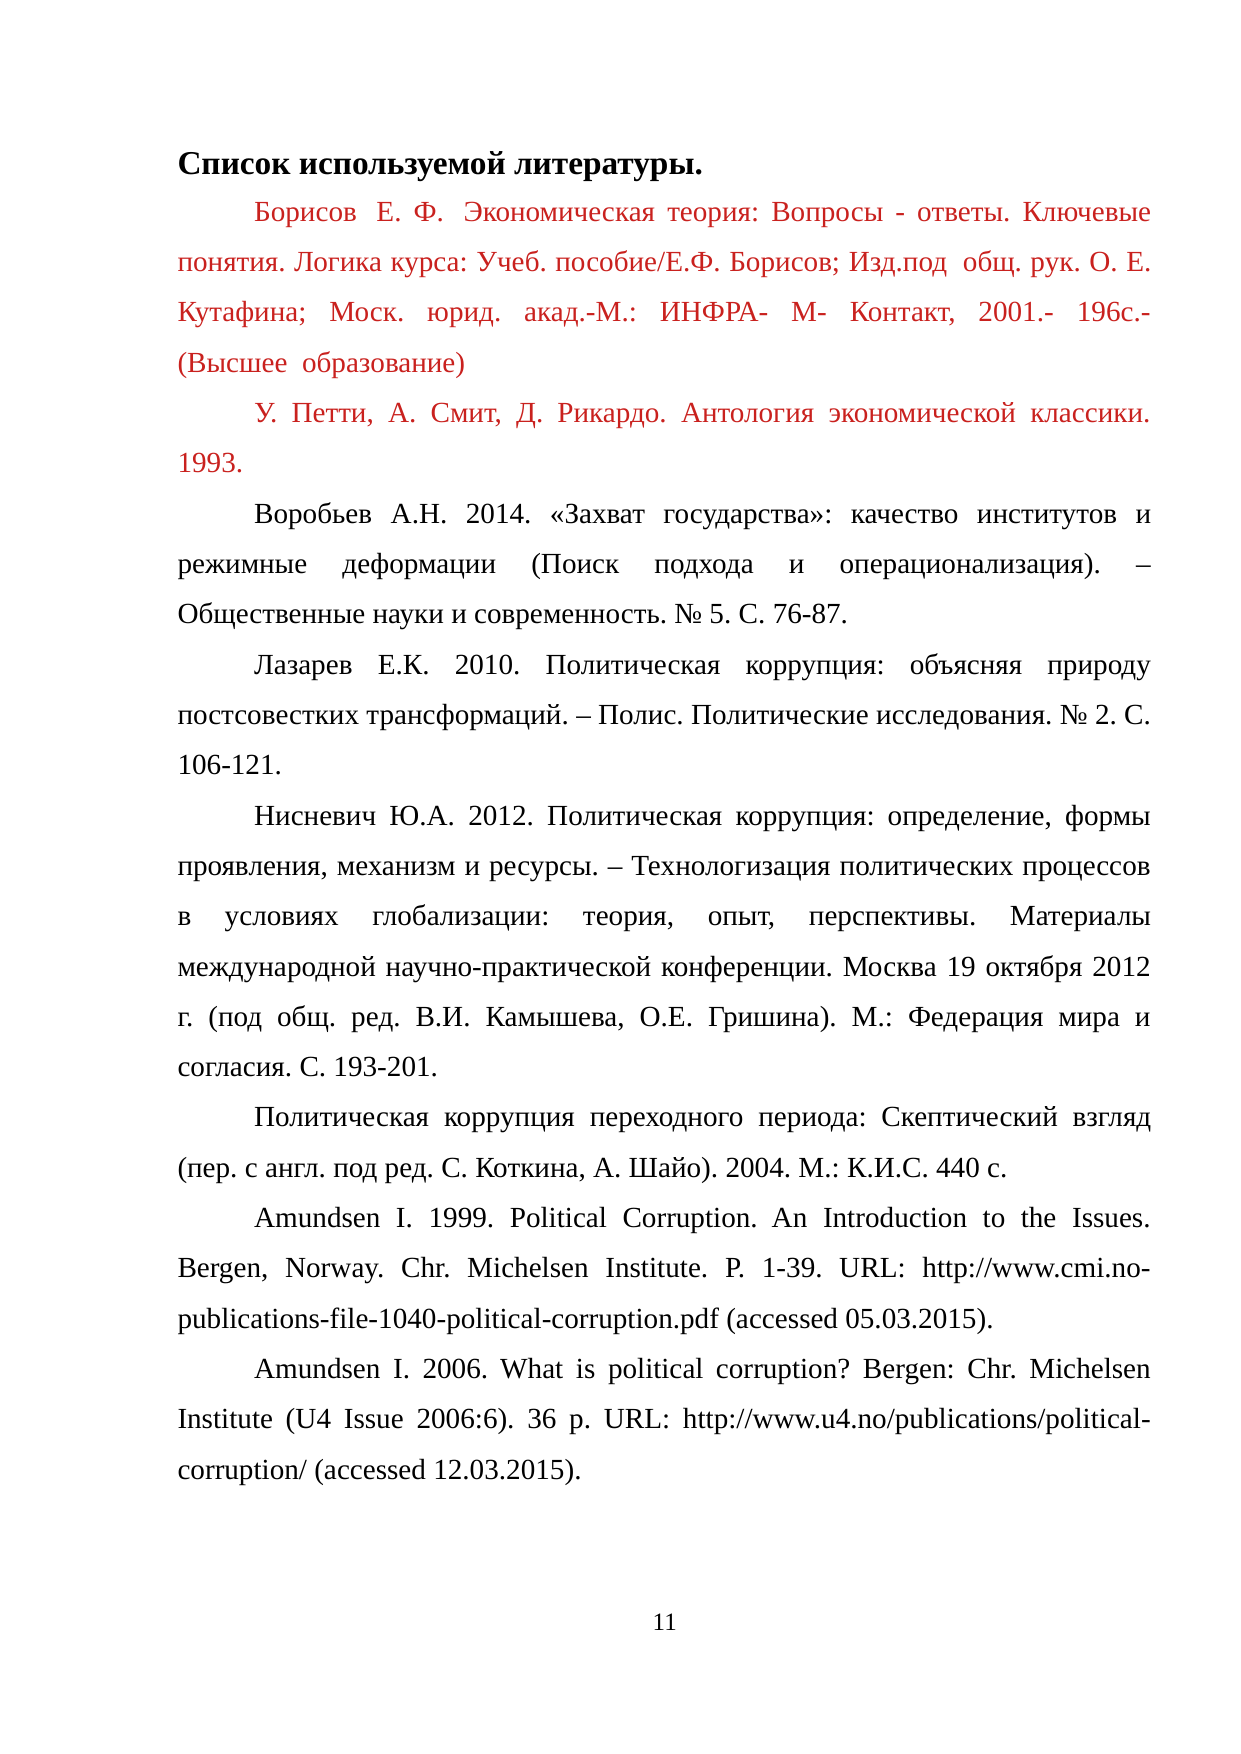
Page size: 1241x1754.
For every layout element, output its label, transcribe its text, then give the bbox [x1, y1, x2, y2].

subtitle Список используемой литературы. [177, 143, 1152, 181]
text Нисневич Ю.А. 2012. Политическая коррупция: определение, формы проявления, механизм и ресурсы. – Технологизация политических процессов в условиях глобализации: теория, опыт, перспективы. Материалы международной научно-практической конференции. Москва 19 октября 2012 г. (под общ. ред. В.И. Камышева, О.Е. Гришина). М.: Федерация мира и согласия. С. 193-201. [177, 798, 1152, 1083]
text Amundsen I. 1999. Political Corruption. An Introduction to the Issues. Bergen, Norway. Chr. Michelsen Institute. P. 1-39. URL: http://www.cmi.no-publications-file-1040-political-corruption.pdf (accessed 05.03.2015). [177, 1200, 1152, 1334]
text Борисов Е. Ф. Экономическая теория: Вопросы - ответы. Ключевые понятия. Логика курса: Учеб. пособие/Е.Ф. Борисов; Изд.под общ. рук. О. Е. Кутафина; Моск. юрид. акад.-М.: ИНФРА- М- Контакт, 2001.- 196с.-(Высшее образование) [177, 194, 1152, 378]
text У. Петти, А. Смит, Д. Рикардо. Антология экономической классики. 1993. [177, 395, 1152, 479]
text Amundsen I. 2006. What is political corruption? Bergen: Chr. Michelsen Institute (U4 Issue 2006:6). 36 p. URL: http://www.u4.no/publications/political-corruption/ (accessed 12.03.2015). [177, 1351, 1152, 1485]
text Политическая коррупция переходного периода: Скептический взгляд (пер. с англ. под ред. С. Коткина, А. Шайо). 2004. М.: К.И.С. 440 с. [177, 1099, 1152, 1183]
text Лазарев Е.К. 2010. Политическая коррупция: объясняя природу постсовестких трансформаций. – Полис. Политические исследования. № 2. С. 106-121. [177, 647, 1152, 781]
text Воробьев А.Н. 2014. «Захват государства»: качество институтов и режимные деформации (Поиск подхода и операционализация). – Общественные науки и современность. № 5. С. 76-87. [177, 496, 1152, 630]
